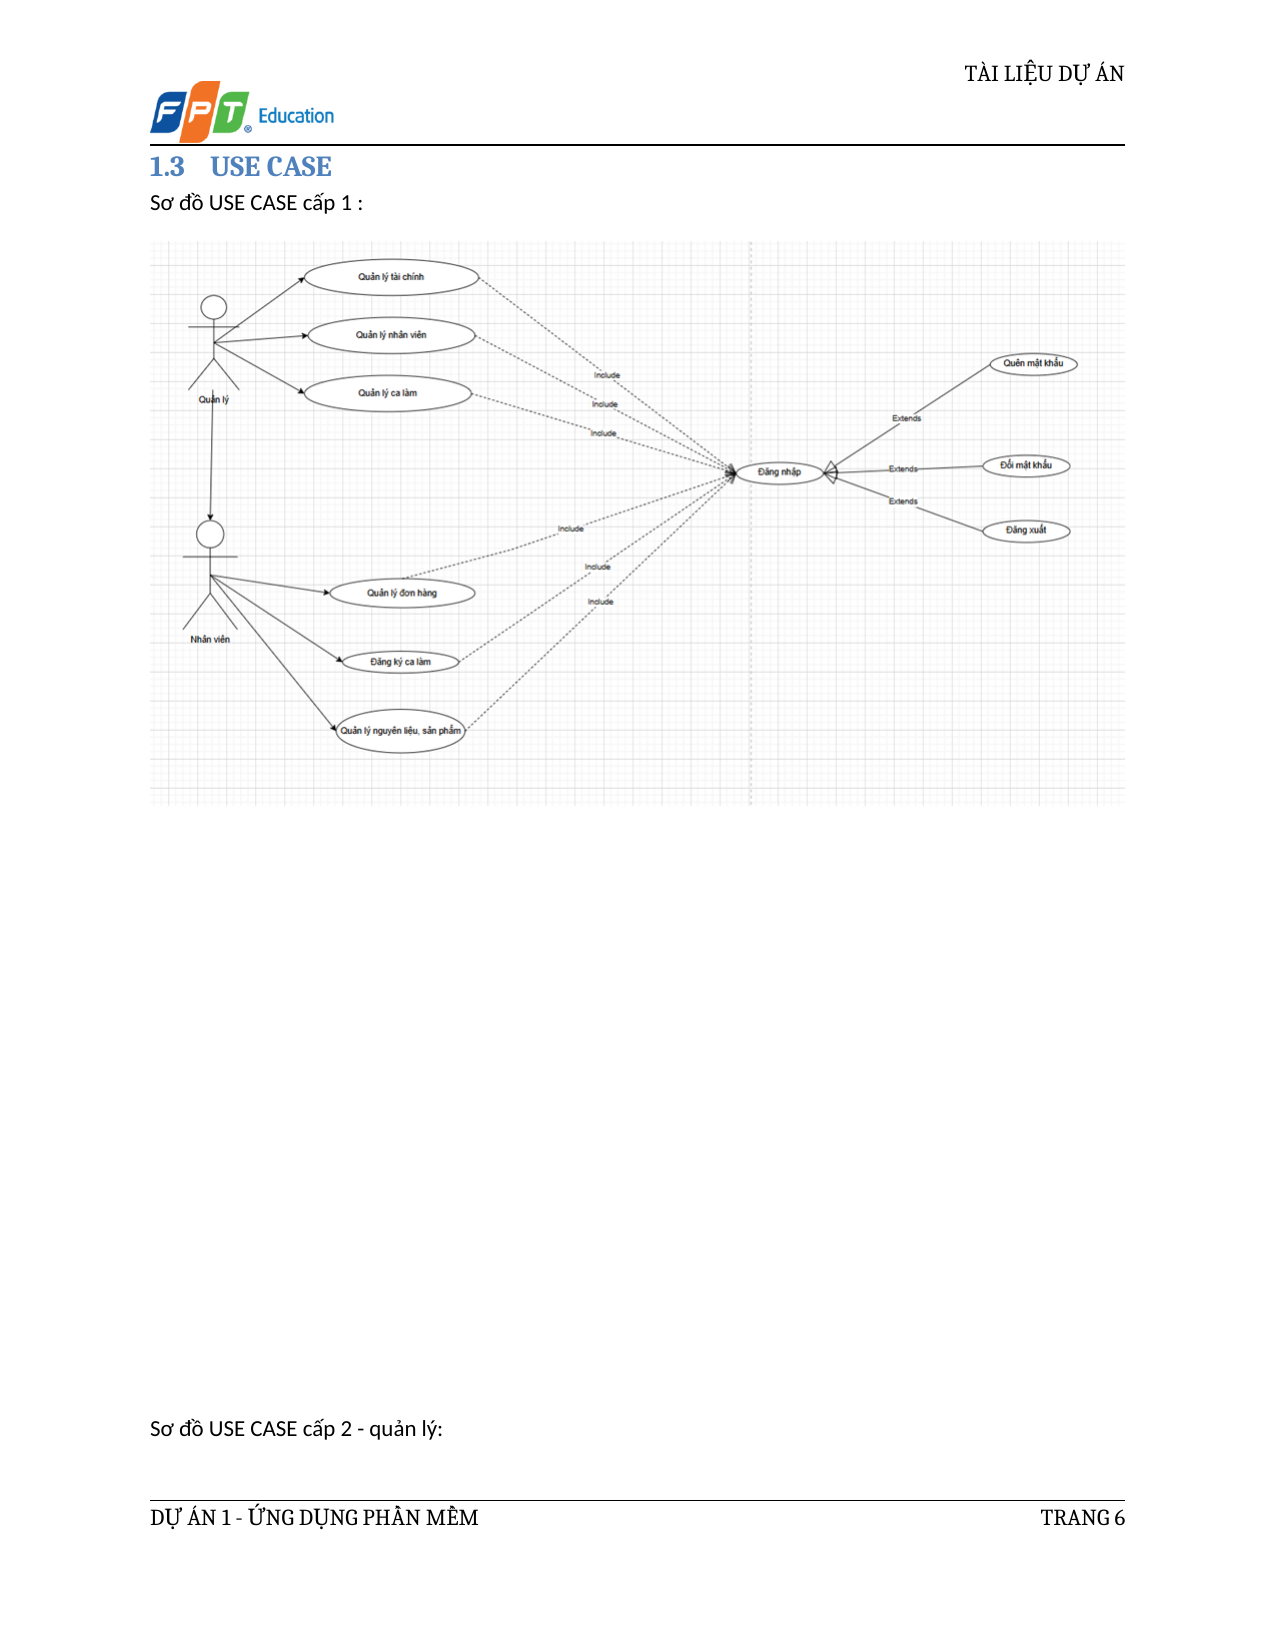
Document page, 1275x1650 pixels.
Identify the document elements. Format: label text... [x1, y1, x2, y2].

text Sơ đồ USE CASE cấp 2 - quản lý: [150, 1414, 1125, 1442]
subtitle USE CASE [150, 150, 1125, 183]
text Sơ đồ USE CASE cấp 1 : [150, 188, 1125, 217]
